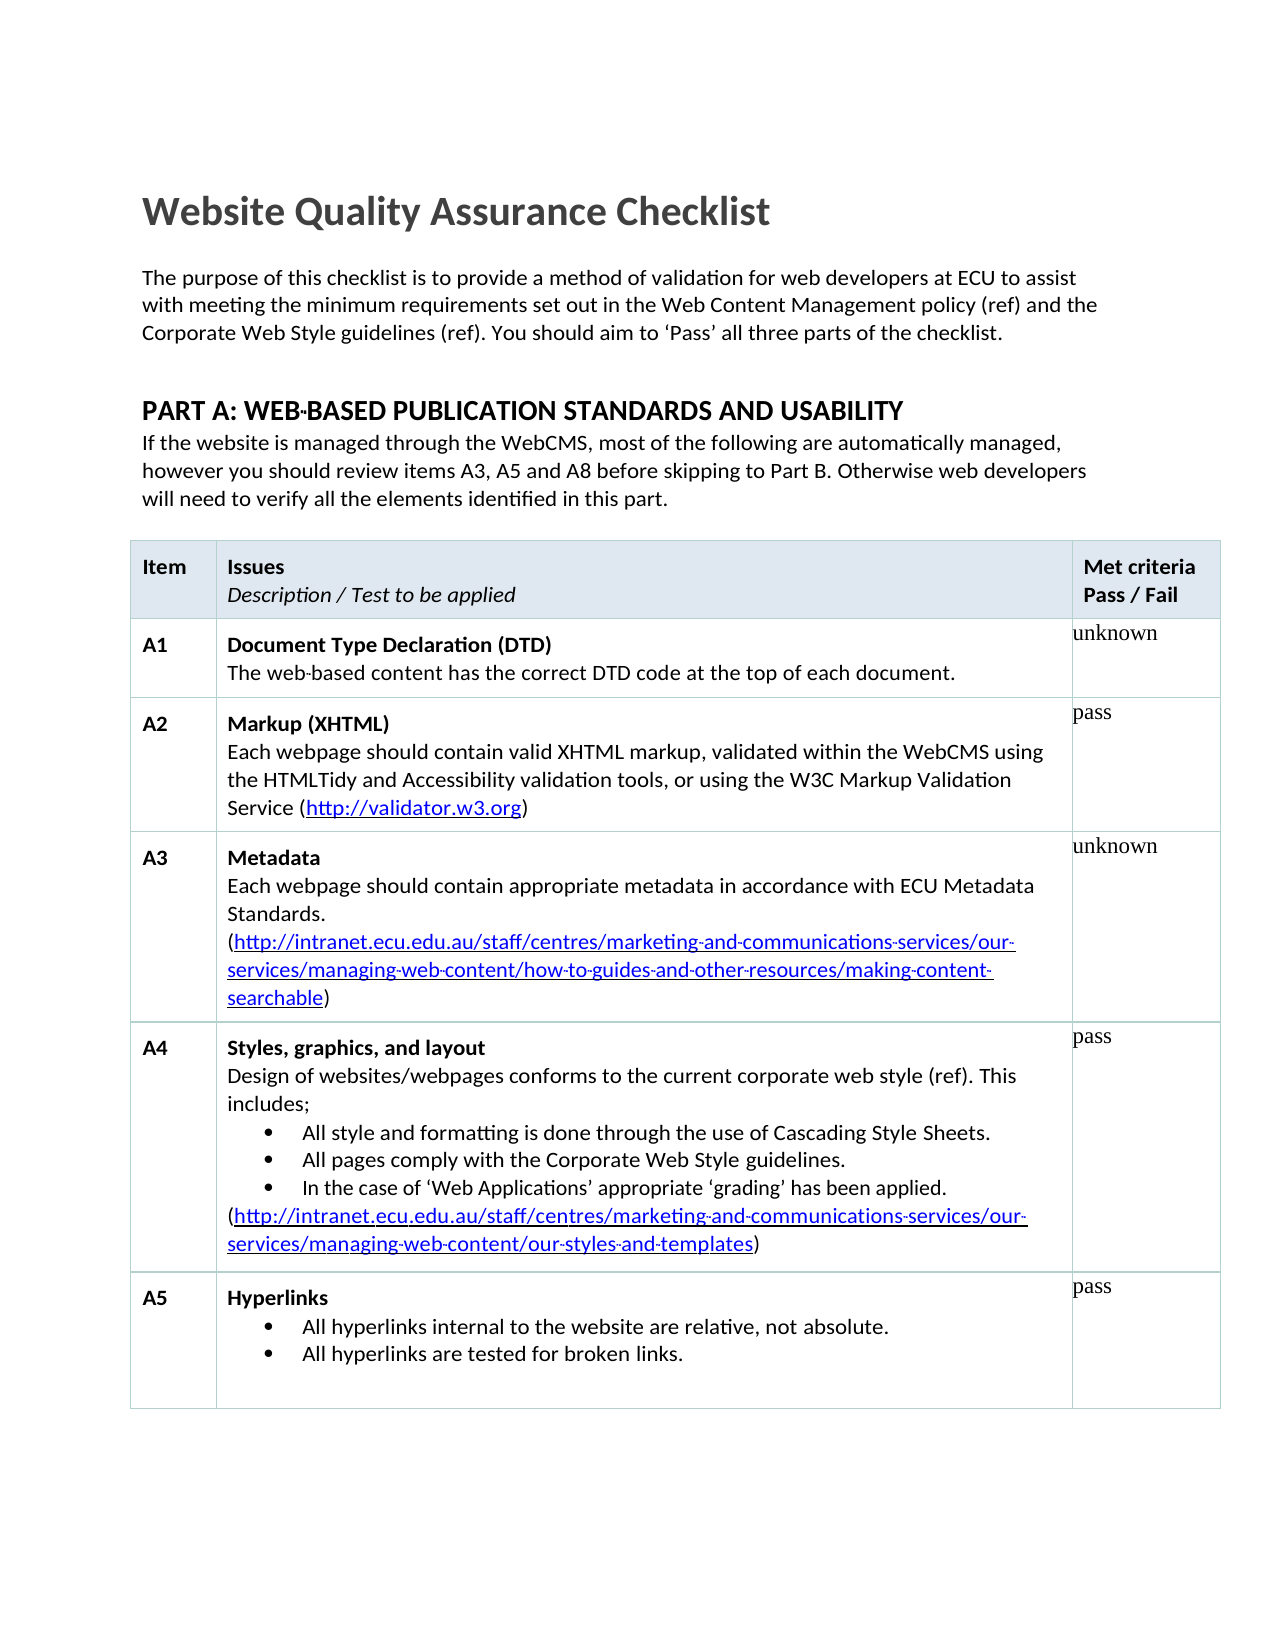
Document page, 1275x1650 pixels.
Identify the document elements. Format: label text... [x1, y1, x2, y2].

table_cell pass [1073, 698, 1220, 831]
text Website Quality Assurance Checklist [142, 184, 1157, 235]
table_cell Markup (XHTML) Each webpage should contain valid XHTML markup, validated within the WebCMS using the HTMLTidy and Accessibility validation tools, or using the W3C Markup Validation Service (http://validator.w3.org) [217, 698, 1072, 831]
table_cell A3 [131, 832, 216, 1021]
table_cell Styles, graphics, and layout Design of websites/webpages conforms to the current corporate web style (ref). This includes; All style and formatting is done through the use of Cascading Style Sheets. All pages comply with the Corporate Web Style guidelines. In the case of ‘Web Applications’ appropriate ‘grading’ has been applied. (http://intranet.ecu.edu.au/staff/centres/marketing-­‐and-­‐communications-­‐services/our-­‐ services/managing-­‐web-­‐content/our-­‐styles-­‐and-­‐templates) [217, 1023, 1072, 1271]
picture [0, 0, 1067, 52]
table_cell A2 [131, 698, 216, 831]
table_cell A1 [131, 619, 216, 697]
picture [40, 1502, 1107, 1532]
table_cell unknown [1073, 832, 1220, 1021]
table_cell unknown [1073, 619, 1220, 697]
text The purpose of this checklist is to provide a method of validation for web developers at ECU to assist with meeting the minimum requirements set out in the Web Content Management policy (ref) and the Corporate Web Style guidelines (ref). You should aim to ‘Pass’ all three parts of the checklist. [142, 264, 1117, 346]
table_cell Hyperlinks All hyperlinks internal to the website are relative, not absolute. All hyperlinks are tested for broken links. [217, 1273, 1072, 1408]
table_cell Metadata Each webpage should contain appropriate metadata in accordance with ECU Metadata Standards. (http://intranet.ecu.edu.au/staff/centres/marketing-­‐and-­‐communications-­‐services/our-­‐ services/managing-­‐web-­‐content/how-­‐to-­‐guides-­‐and-­‐other-­‐resources/making-­‐content-­‐ searchable) [217, 832, 1072, 1021]
table_header Issues Description / Test to be applied [217, 541, 1072, 618]
table_cell A5 [131, 1273, 216, 1408]
table_cell pass [1073, 1023, 1220, 1271]
table_header Met criteria Pass / Fail [1073, 541, 1220, 618]
table_cell pass [1073, 1273, 1220, 1408]
table_header Item [131, 541, 216, 618]
table_cell Document Type Declaration (DTD) The web-­‐based content has the correct DTD code at the top of each document. [217, 619, 1072, 697]
text If the website is managed through the WebCMS, most of the following are automatically managed, however you should review items A3, A5 and A8 before skipping to Part B. Otherwise web developers will need to verify all the elements identified in this part. [142, 429, 1117, 512]
table_cell A4 [131, 1023, 216, 1271]
subtitle PART A: WEB-­‐BASED PUBLICATION STANDARDS AND USABILITY [142, 392, 1157, 428]
